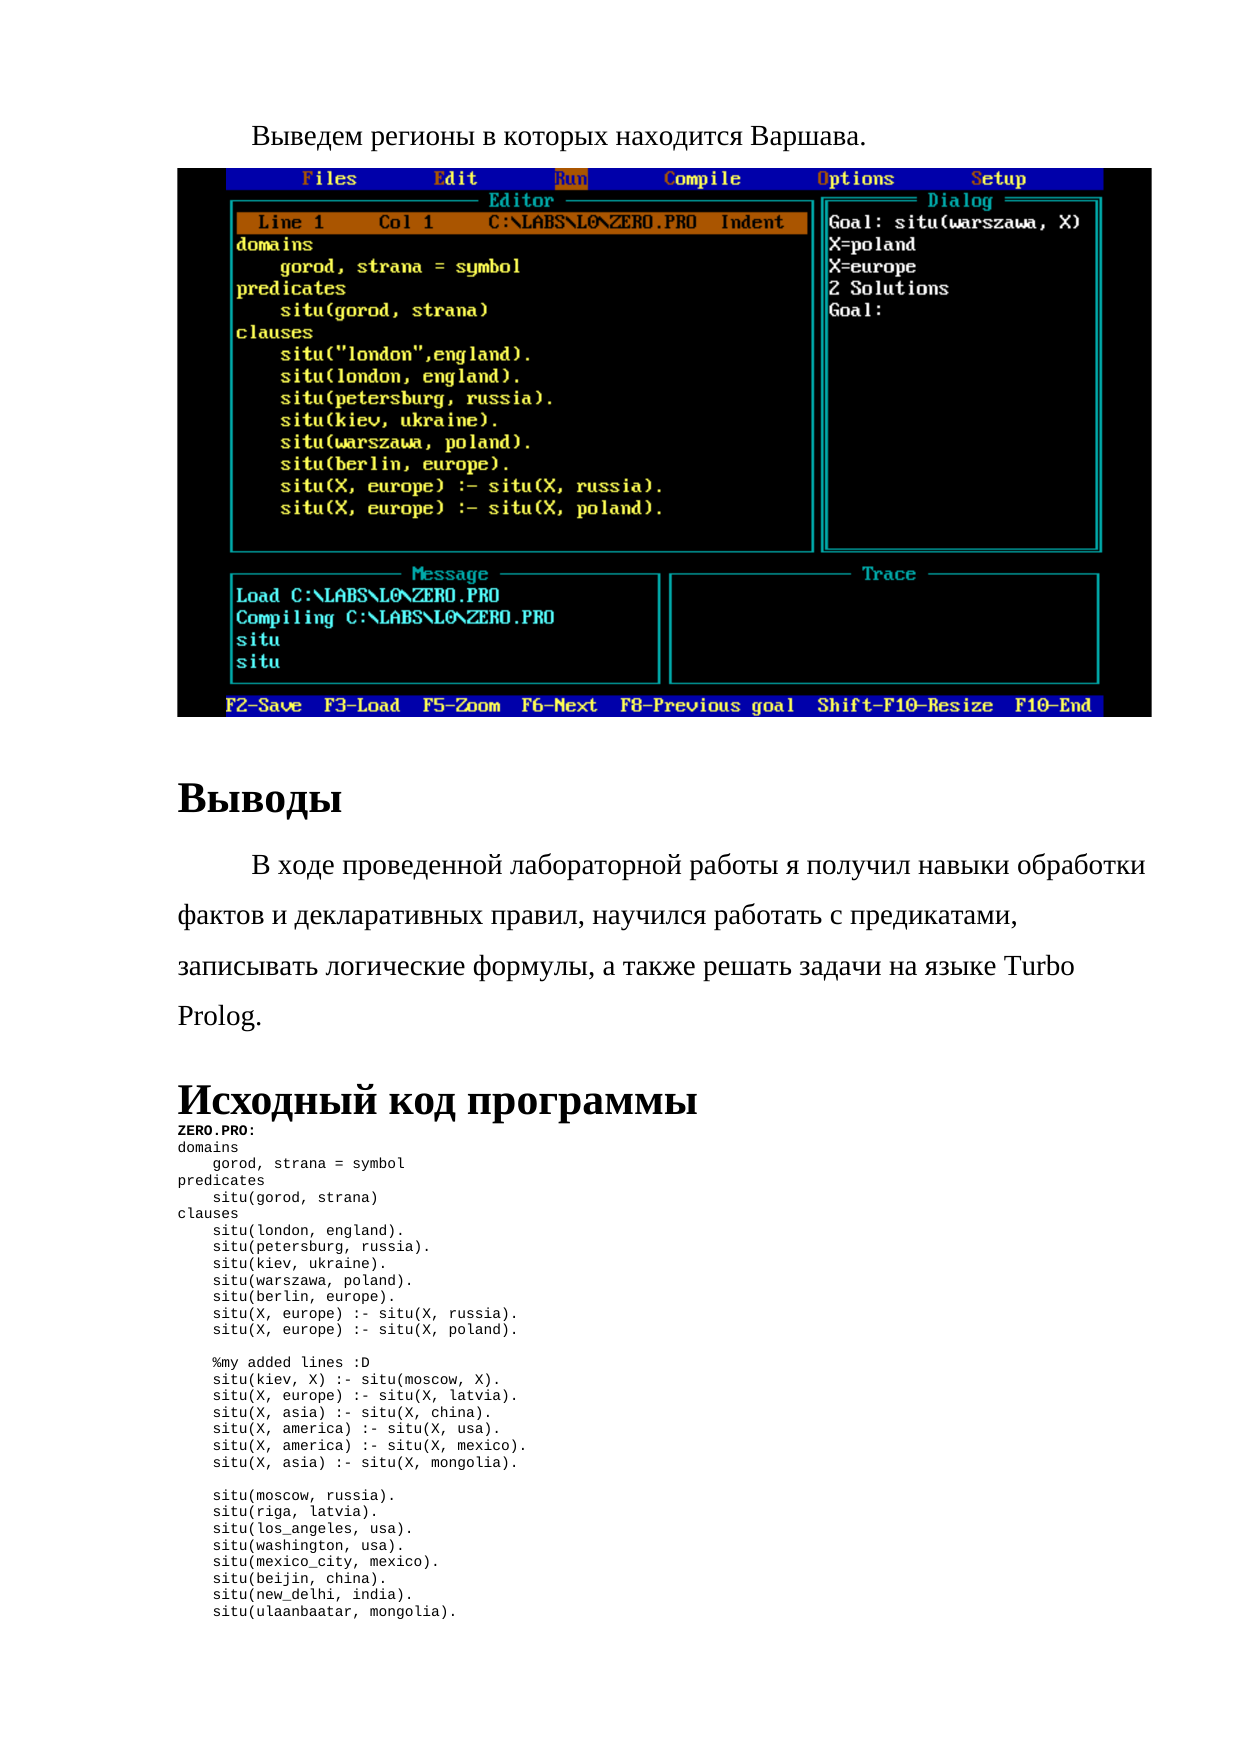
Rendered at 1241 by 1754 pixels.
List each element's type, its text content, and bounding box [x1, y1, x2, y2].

text Выводы [177, 772, 1152, 822]
text situ(gorod, strana) [177, 1190, 1152, 1206]
text situ(X, asia) :- situ(X, china). [177, 1405, 1152, 1422]
text situ(washington, usa). [177, 1538, 1152, 1554]
text situ(mexico_city, mexico). [177, 1554, 1152, 1571]
text Выведем регионы в которых находится Варшава. [177, 118, 1152, 152]
text situ(los_angeles, usa). [177, 1521, 1152, 1538]
text situ(moscow, russia). [177, 1488, 1152, 1504]
text situ(petersburg, russia). [177, 1239, 1152, 1256]
text ZERO.PRO: [177, 1124, 1152, 1140]
text situ(new_delhi, india). [177, 1587, 1152, 1604]
text situ(warszawa, poland). [177, 1273, 1152, 1289]
text situ(X, europe) :- situ(X, russia). [177, 1306, 1152, 1322]
text situ(ulaanbaatar, mongolia). [177, 1604, 1152, 1621]
picture [177, 168, 1152, 717]
text situ(london, england). [177, 1223, 1152, 1239]
text situ(beijin, china). [177, 1571, 1152, 1587]
text situ(X, america) :- situ(X, usa). [177, 1422, 1152, 1438]
text domains [177, 1140, 1152, 1157]
text situ(X, europe) :- situ(X, poland). [177, 1322, 1152, 1339]
text gorod, strana = symbol [177, 1157, 1152, 1173]
text situ(riga, latvia). [177, 1504, 1152, 1521]
text situ(kiev, ukraine). [177, 1256, 1152, 1273]
text situ(berlin, europe). [177, 1289, 1152, 1306]
text situ(X, america) :- situ(X, mexico). [177, 1438, 1152, 1455]
text В ходе проведенной лабораторной работы я получил навыки обработки фактов и декларативных правил, научился работать с предикатами, записывать логические формулы, а также решать задачи на языке Turbo Prolog. [177, 847, 1152, 1032]
text %my added lines :D [177, 1356, 1152, 1372]
text clauses [177, 1206, 1152, 1223]
text predicates [177, 1173, 1152, 1190]
text situ(X, europe) :- situ(X, latvia). [177, 1389, 1152, 1405]
text situ(kiev, X) :- situ(moscow, X). [177, 1372, 1152, 1389]
text situ(X, asia) :- situ(X, mongolia). [177, 1455, 1152, 1471]
subtitle Исходный код программы [177, 1073, 1152, 1124]
